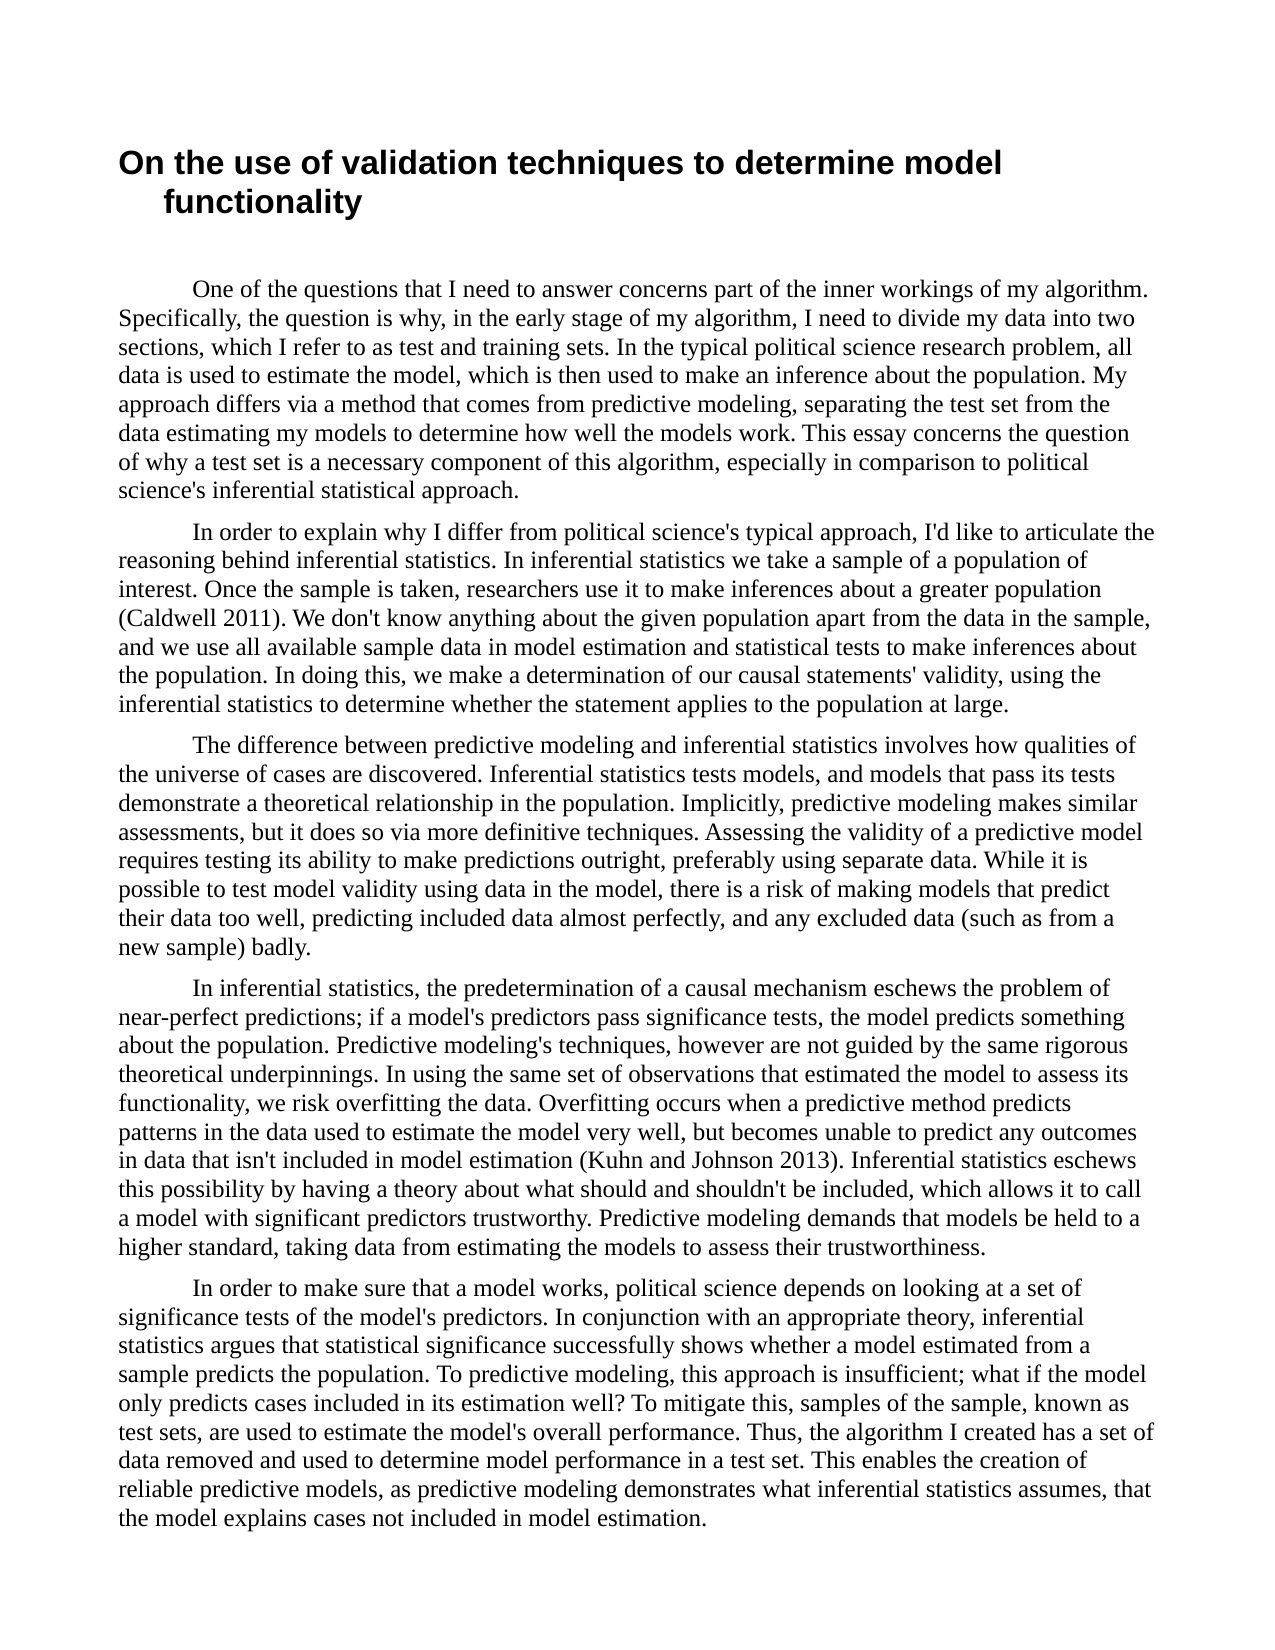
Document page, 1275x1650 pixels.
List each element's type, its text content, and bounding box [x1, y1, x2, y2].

text The difference between predictive modeling and inferential statistics involves how qualities of the universe of cases are discovered. Inferential statistics tests models, and models that pass its tests demonstrate a theoretical relationship in the population. Implicitly, predictive modeling makes similar assessments, but it does so via more definitive techniques. Assessing the validity of a predictive model requires testing its ability to make predictions outright, preferably using separate data. While it is possible to test model validity using data in the model, there is a risk of making models that predict their data too well, predicting included data almost perfectly, and any excluded data (such as from a new sample) badly. [118, 730, 1157, 960]
subtitle On the use of validation techniques to determine model functionality [118, 143, 1157, 220]
text In inferential statistics, the predetermination of a causal mechanism eschews the problem of near-perfect predictions; if a model's predictors pass significance tests, the model predicts something about the population. Predictive modeling's techniques, however are not guided by the same rigorous theoretical underpinnings. In using the same set of observations that estimated the model to assess its functionality, we risk overfitting the data. Overfitting occurs when a predictive method predicts patterns in the data used to estimate the model very well, but becomes unable to predict any outcomes in data that isn't included in model estimation (Kuhn and Johnson 2013). Inferential statistics eschews this possibility by having a theory about what should and shouldn't be included, which allows it to call a model with significant predictors trustworthy. Predictive modeling demands that models be held to a higher standard, taking data from estimating the models to assess their trustworthiness. [118, 973, 1157, 1260]
text In order to explain why I differ from political science's typical approach, I'd like to articulate the reasoning behind inferential statistics. In inferential statistics we take a sample of a population of interest. Once the sample is taken, researchers use it to make inferences about a greater population (Caldwell 2011). We don't know anything about the given population apart from the data in the sample, and we use all available sample data in model estimation and statistical tests to make inferences about the population. In doing this, we make a determination of our causal statements' validity, using the inferential statistics to determine whether the statement applies to the population at large. [118, 517, 1157, 718]
text One of the questions that I need to answer concerns part of the inner workings of my algorithm. Specifically, the question is why, in the early stage of my algorithm, I need to divide my data into two sections, which I refer to as test and training sets. In the typical political science research problem, all data is used to estimate the model, which is then used to make an inference about the population. My approach differs via a method that comes from predictive modeling, separating the test set from the data estimating my models to determine how well the models work. This essay concerns the question of why a test set is a necessary component of this algorithm, especially in comparison to political science's inferential statistical approach. [118, 274, 1157, 504]
text In order to make sure that a model works, political science depends on looking at a set of significance tests of the model's predictors. In conjunction with an appropriate theory, inferential statistics argues that statistical significance successfully shows whether a model estimated from a sample predicts the population. To predictive modeling, this approach is insufficient; what if the model only predicts cases included in its estimation well? To mitigate this, samples of the sample, known as test sets, are used to estimate the model's overall performance. Thus, the algorithm I created has a set of data removed and used to determine model performance in a test set. This enables the creation of reliable predictive models, as predictive modeling demonstrates what inferential statistics assumes, that the model explains cases not included in model estimation. [118, 1273, 1157, 1532]
